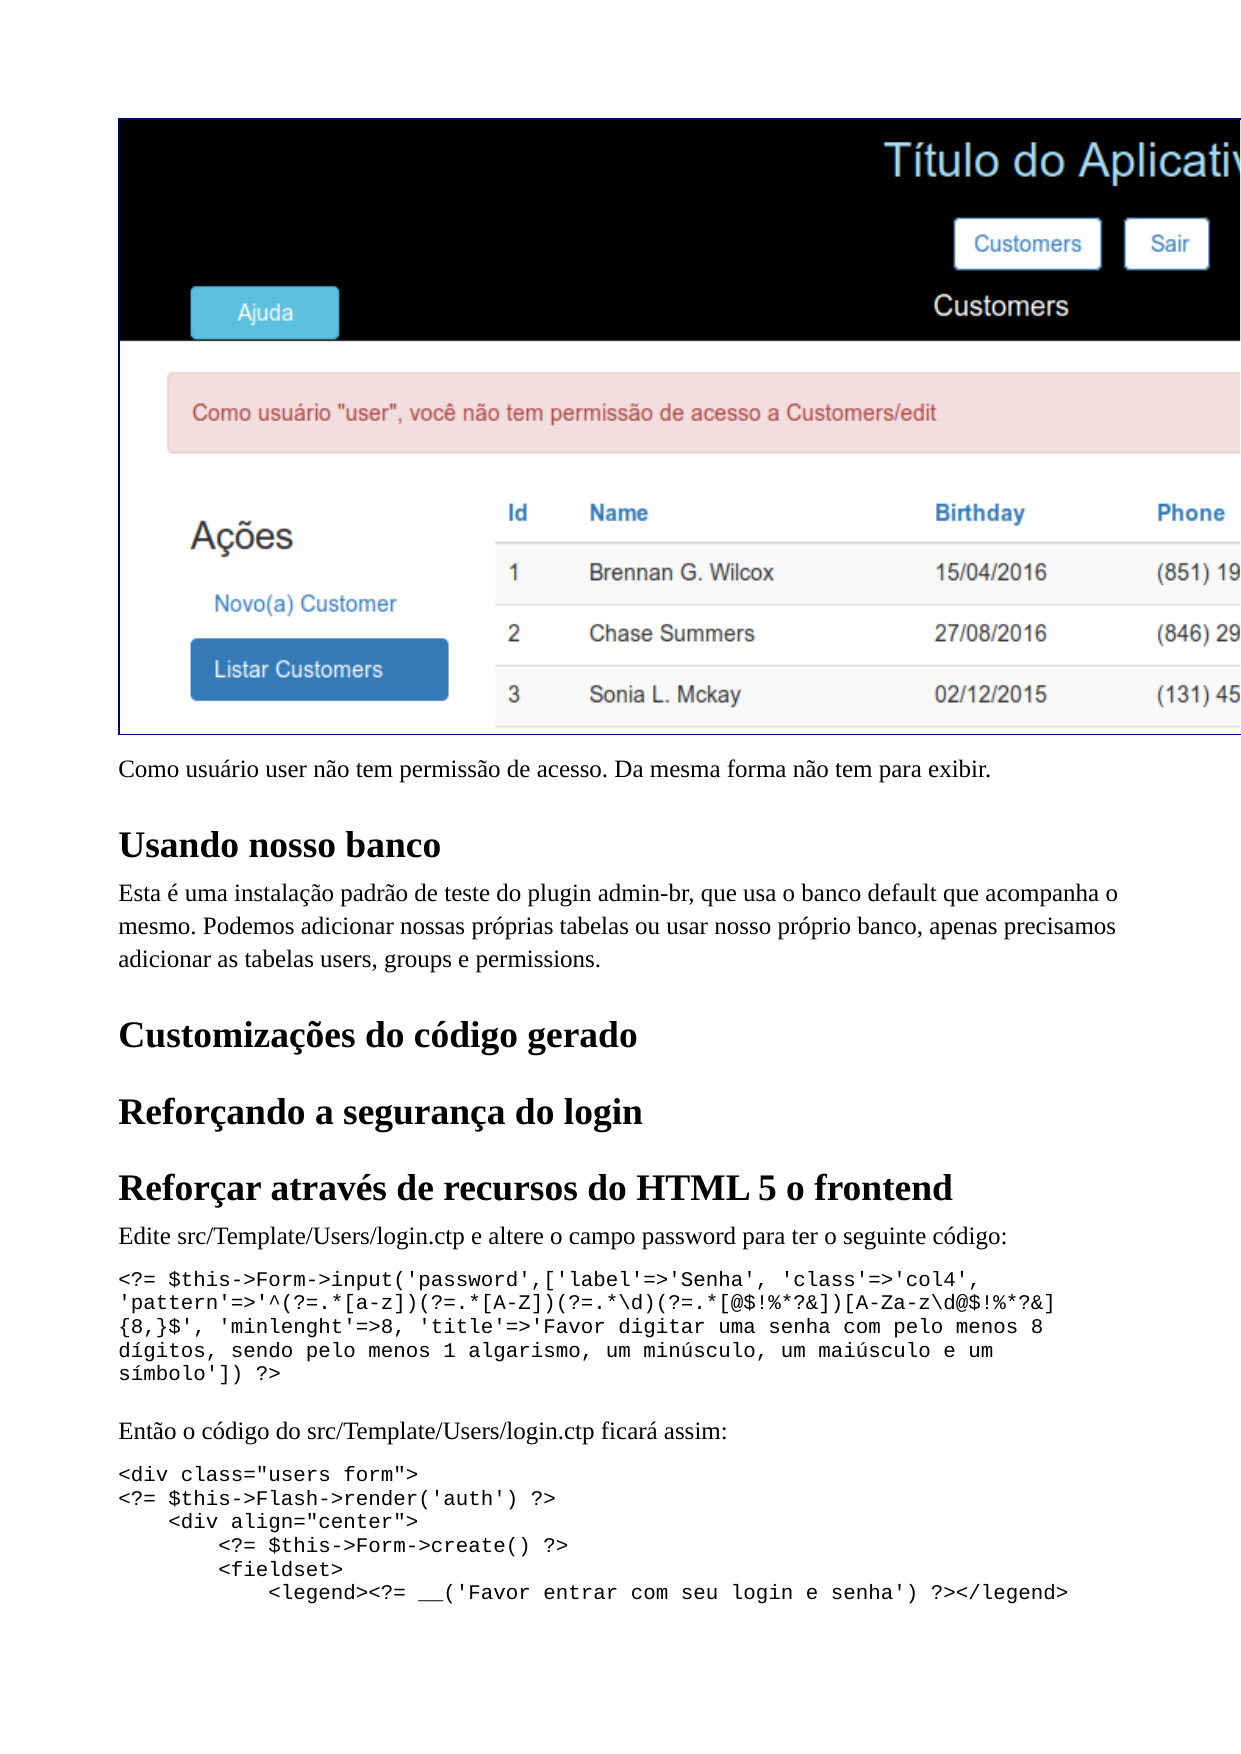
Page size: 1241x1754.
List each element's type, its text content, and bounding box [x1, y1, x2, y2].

subtitle Usando nosso banco [118, 822, 1122, 866]
subtitle Reforçando a segurança do login [118, 1089, 1122, 1132]
subtitle Reforçar através de recursos do HTML 5 o frontend [118, 1166, 1122, 1209]
text <?= $this->Form->input('password',['label'=>'Senha', 'class'=>'col4', 'pattern'=>'^(?=.*[a-z])(?=.*[A-Z])(?=.*\d)(?=.*[@$!%*?&])[A-Za-z\d@$!%*?&]{8,}$', 'minlenght'=>8, 'title'=>'Favor digitar uma senha com pelo menos 8 dígitos, sendo pelo menos 1 algarismo, um minúsculo, um maiúsculo e um símbolo']) ?> [118, 1269, 1122, 1387]
text Edite src/Template/Users/login.ctp e altere o campo password para ter o seguinte código: [118, 1221, 1122, 1250]
text <fieldset> [118, 1559, 1122, 1582]
picture [120, 120, 1241, 734]
text Como usuário user não tem permissão de acesso. Da mesma forma não tem para exibir. [118, 754, 1122, 783]
text <?= $this->Form->create() ?> [118, 1535, 1122, 1559]
text <div align="center"> [118, 1511, 1122, 1535]
text <?= $this->Flash->render('auth') ?> [118, 1488, 1122, 1511]
text Esta é uma instalação padrão de teste do plugin admin-br, que usa o banco default que acompanha o mesmo. Podemos adicionar nossas próprias tabelas ou usar nosso próprio banco, apenas precisamos adicionar as tabelas users, groups e permissions. [118, 878, 1122, 973]
text <div class="users form"> [118, 1464, 1122, 1488]
subtitle Customizações do código gerado [118, 1013, 1122, 1056]
text Então o código do src/Template/Users/login.ctp ficará assim: [118, 1416, 1122, 1445]
text <legend><?= __('Favor entrar com seu login e senha') ?></legend> [118, 1582, 1122, 1606]
